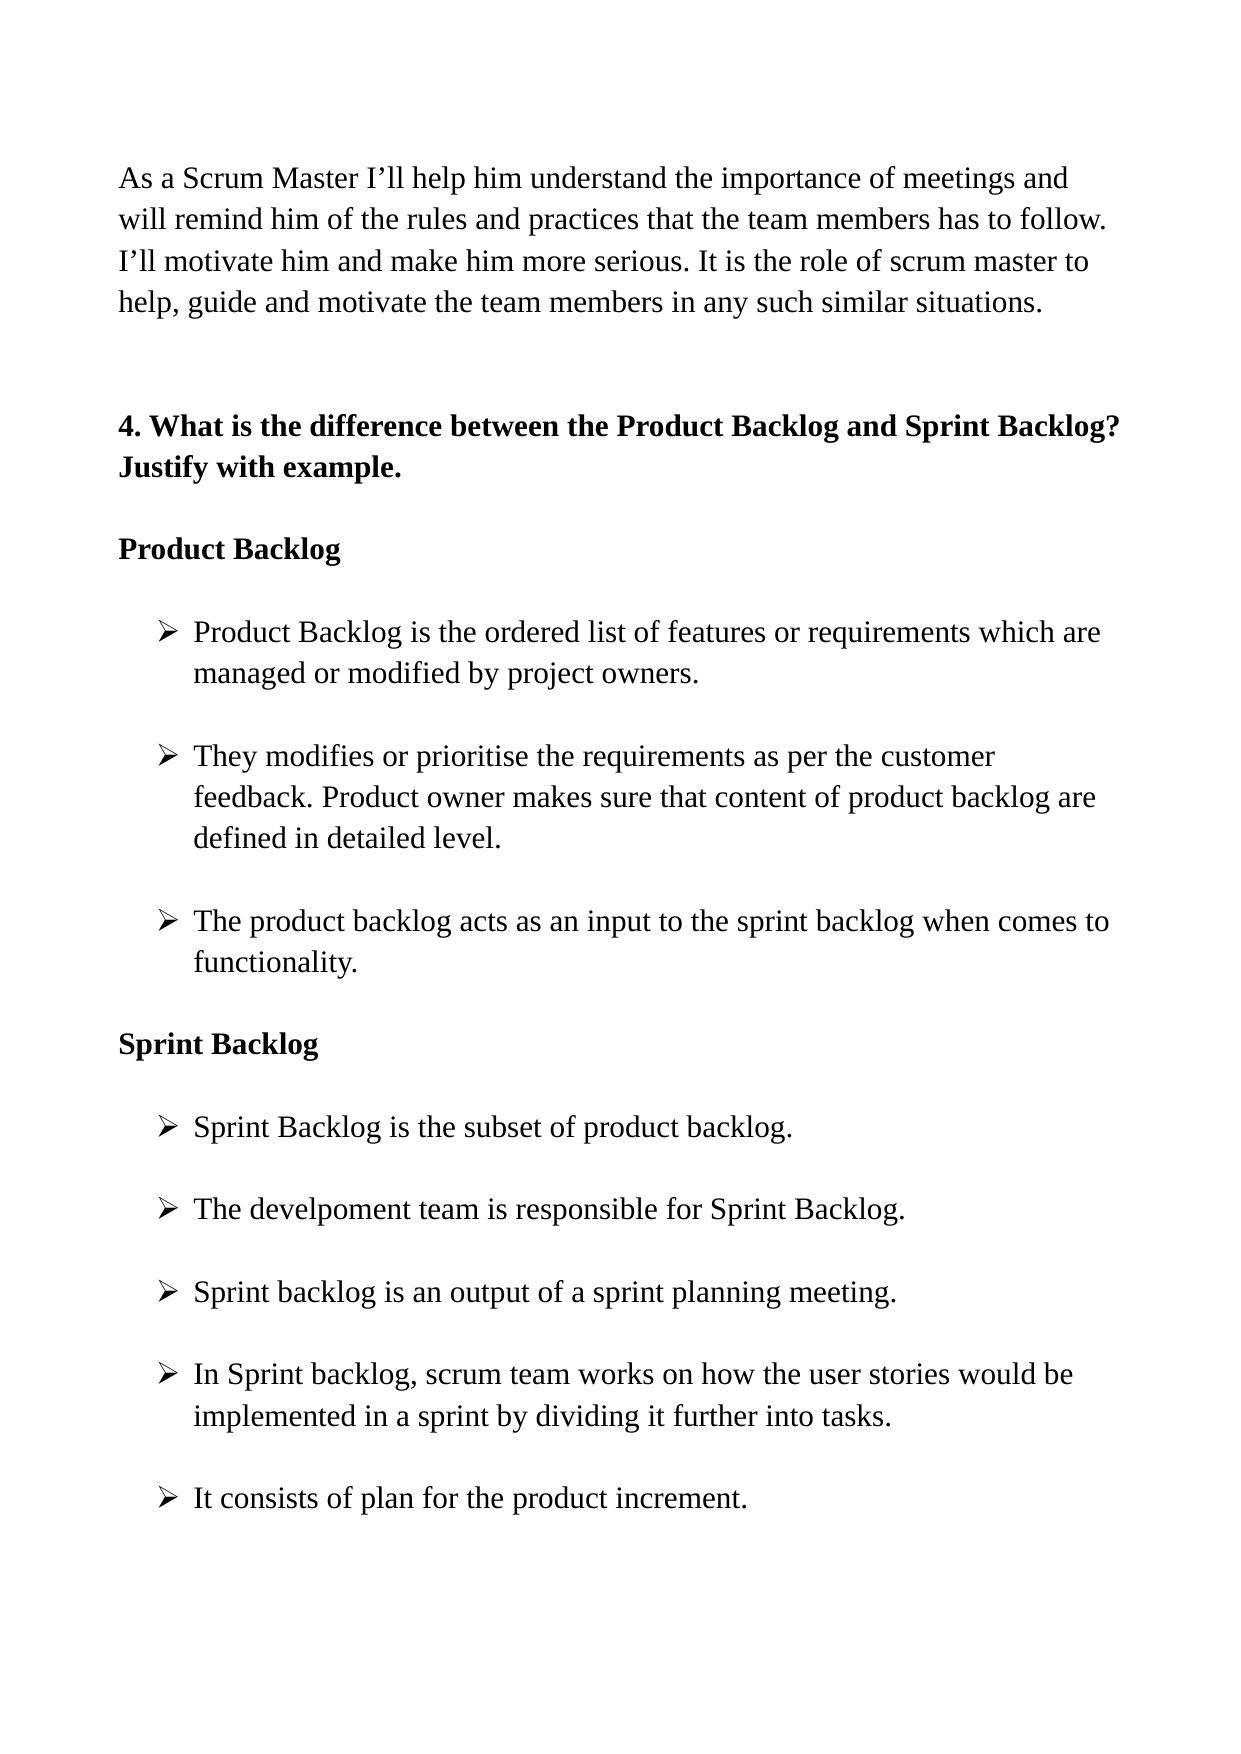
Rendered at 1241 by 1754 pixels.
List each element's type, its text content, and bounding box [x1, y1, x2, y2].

list Sprint backlog is an output of a sprint planning meeting. [156, 1273, 1122, 1309]
text Sprint Backlog [118, 1026, 1122, 1062]
text As a Scrum Master I’ll help him understand the importance of meetings and will remind him of the rules and practices that the team members has to follow. I’ll motivate him and make him more serious. It is the role of scrum master to help, guide and motivate the team members in any such similar situations. [118, 159, 1122, 319]
list In Sprint backlog, scrum team works on how the user stories would be implemented in a sprint by dividing it further into tasks. [156, 1356, 1122, 1433]
list The develpoment team is responsible for Sprint Backlog. [156, 1191, 1122, 1227]
text Product Backlog [118, 531, 1122, 567]
list Product Backlog is the ordered list of features or requirements which are managed or modified by project owners. [156, 613, 1122, 690]
list The product backlog acts as an input to the sprint backlog when comes to functionality. [156, 902, 1122, 979]
text 4. What is the difference between the Product Backlog and Sprint Backlog? Justify with example. [118, 407, 1122, 484]
list It consists of plan for the product increment. [156, 1479, 1122, 1515]
list They modifies or prioritise the requirements as per the customer feedback. Product owner makes sure that content of product backlog are defined in detailed level. [156, 737, 1122, 855]
list Sprint Backlog is the subset of product backlog. [156, 1108, 1122, 1144]
